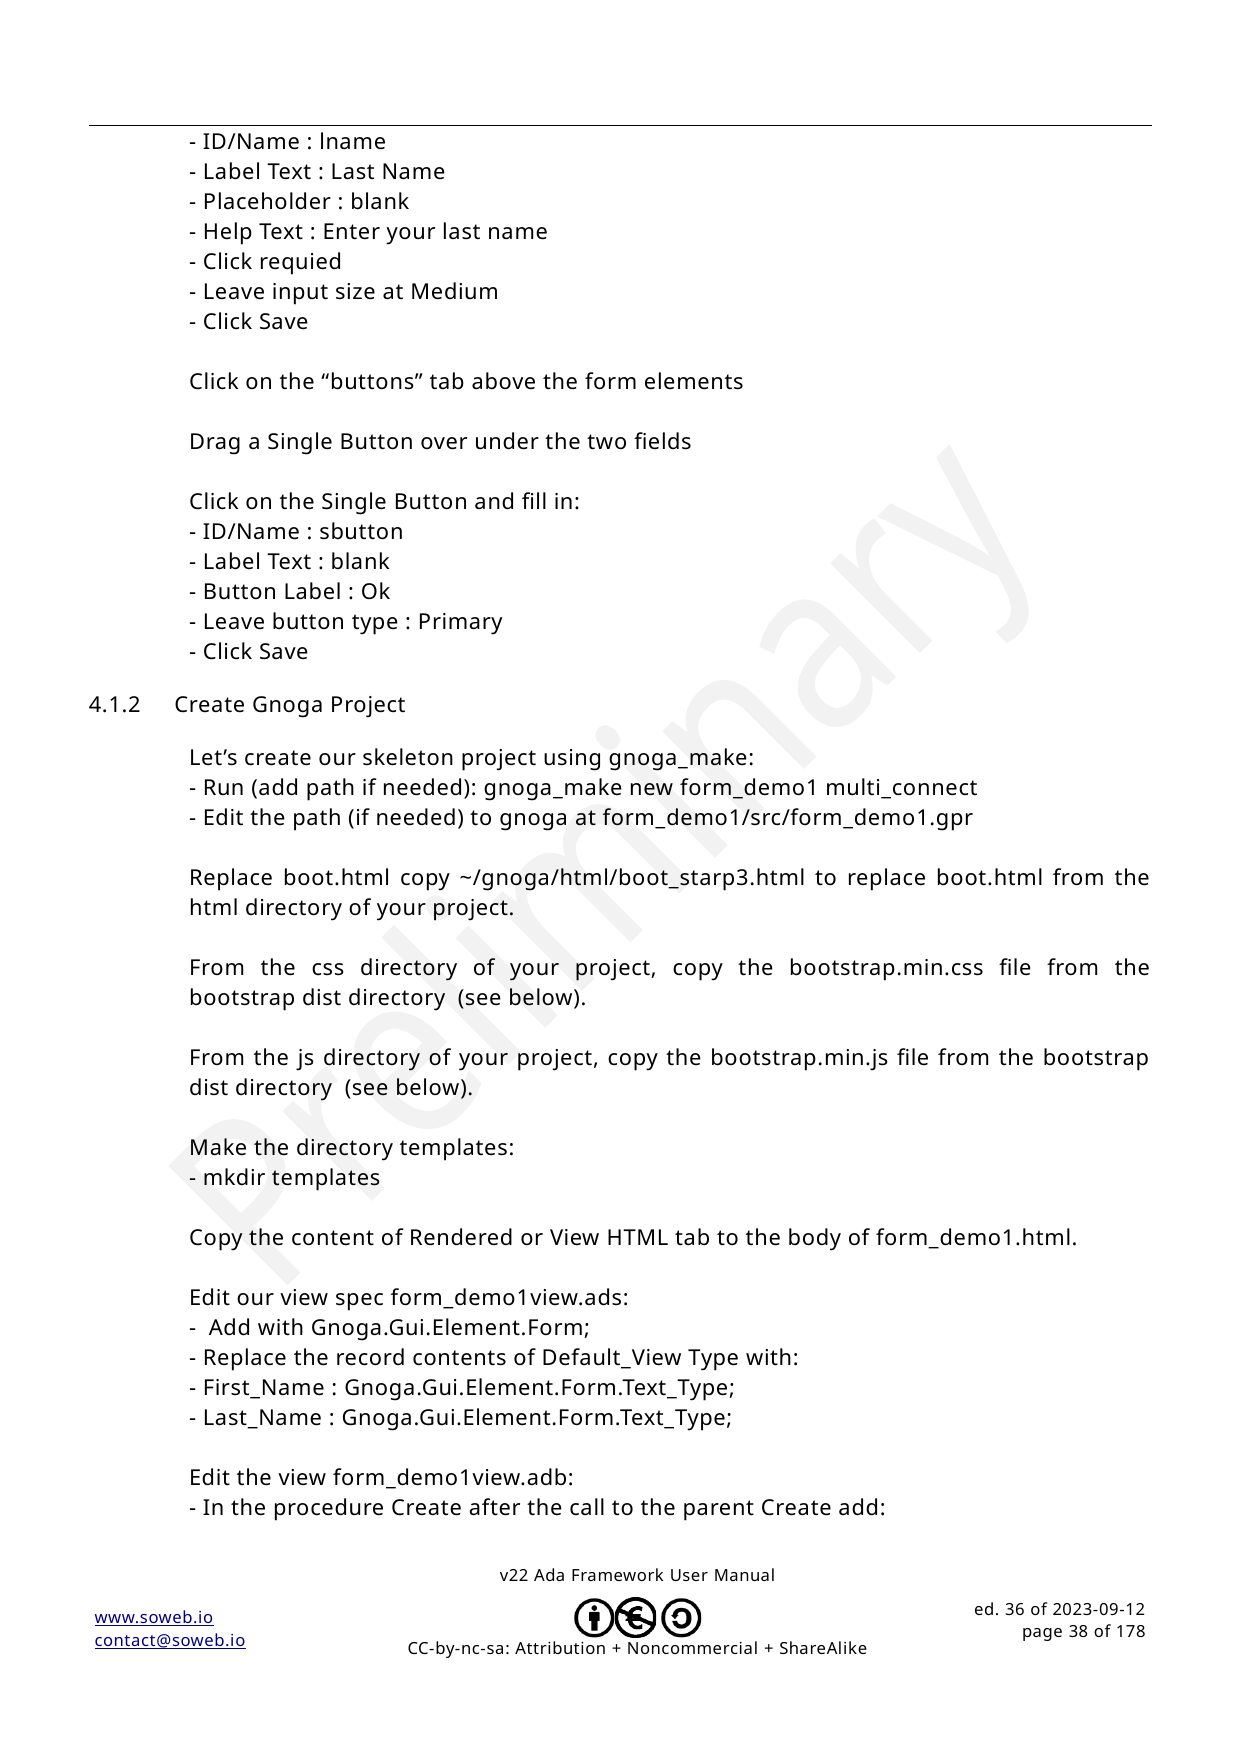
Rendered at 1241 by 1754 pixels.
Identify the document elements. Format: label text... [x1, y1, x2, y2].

text - Label Text : Last Name [189, 156, 1152, 186]
subtitle [699, 700, 764, 730]
text From the css directory of your project, copy the bootstrap.min.css file from the bootstrap dist directory (see below). [496, 952, 1152, 1012]
text - Run (add path if needed): gnoga_make new form_demo1 multi_connect [730, 772, 1152, 802]
text - Click Save [189, 306, 1152, 336]
text [1018, 606, 1152, 636]
text [1018, 576, 1152, 606]
subtitle [749, 689, 1152, 730]
text Edit the view form_demo1­view.adb: [189, 1462, 1152, 1492]
text - Leave button type : Primary [189, 606, 784, 636]
text - Click requied [189, 246, 1152, 276]
text From the js directory of your project, copy the bootstrap.min.js file from the bootstrap dist directory (see below). [189, 1042, 375, 1102]
text Replace boot.html copy ~/gnoga/html/boot_starp3.html to replace boot.html from the html directory of your project. [580, 862, 1152, 922]
text Let’s create our skeleton project using gnoga_make: [703, 742, 1152, 772]
text - Button Label : Ok [189, 576, 871, 606]
text - Add with Gnoga.Gui.Element.Form; [189, 1312, 1152, 1342]
text Drag a Single Button over under the two fields [189, 426, 1152, 456]
text - Leave input size at Medium [189, 276, 1152, 306]
text [1003, 546, 1152, 576]
text [899, 606, 1010, 636]
text [874, 576, 1010, 606]
text - Replace the record contents of Default_View Type with: [189, 1342, 1152, 1372]
text [857, 636, 1152, 666]
text - mkdir templates [283, 1162, 362, 1192]
text Let’s create our skeleton project using gnoga_make: [189, 742, 701, 772]
text - Help Text : Enter your last name [189, 216, 1152, 246]
text [988, 516, 1152, 546]
text - First_Name : Gnoga.Gui.Element.Form.Text_Type; [189, 1372, 1152, 1402]
picture [660, 1597, 702, 1638]
text Make the directory templates: [266, 1132, 332, 1162]
text - Edit the path (if needed) to gnoga at form_demo1/src/form_demo1.gpr [686, 802, 1152, 832]
text - Label Text : blank [189, 546, 858, 576]
text Click on the “buttons” tab above the form elements [189, 366, 1152, 396]
text From the css directory of your project, copy the bootstrap.min.css file from the bootstrap dist directory (see below). [189, 952, 454, 1012]
text [782, 619, 829, 636]
text From the css directory of your project, copy the bootstrap.min.css file from the bootstrap dist directory (see below). [423, 952, 528, 1012]
text Click on the Single Button and fill in: [189, 486, 966, 516]
text - Last_Name : Gnoga.Gui.Element.Form.Text_Type; [189, 1402, 1152, 1432]
text [918, 516, 983, 546]
subtitle Create Gnoga Project [88, 689, 700, 730]
text Edit our view spec form_demo1­view.ads: [189, 1282, 1152, 1312]
text - In the procedure Create after the call to the parent Create add: [189, 1492, 1152, 1522]
text Replace boot.html copy ~/gnoga/html/boot_starp3.html to replace boot.html from the html directory of your project. [528, 873, 609, 922]
text - mkdir templates [195, 1162, 267, 1192]
text - mkdir templates [360, 1162, 1152, 1192]
text - Run (add path if needed): gnoga_make new form_demo1 multi_connect [656, 772, 731, 802]
text Copy the content of Rendered or View HTML tab to the body of form_demo1.html. [255, 1222, 1152, 1252]
text - Click Save [189, 636, 828, 666]
text [823, 647, 857, 666]
picture [573, 1597, 657, 1638]
text - ID/Name : sbutton [189, 516, 935, 546]
text - Run (add path if needed): gnoga_make new form_demo1 multi_connect [189, 772, 658, 802]
text Copy the content of Rendered or View HTML tab to the body of form_demo1.html. [189, 1222, 253, 1252]
text - Edit the path (if needed) to gnoga at form_demo1/src/form_demo1.gpr [189, 802, 688, 832]
text Replace boot.html copy ~/gnoga/html/boot_starp3.html to replace boot.html from the html directory of your project. [189, 862, 527, 922]
text From the js directory of your project, copy the bootstrap.min.js file from the bootstrap dist directory (see below). [396, 1042, 1152, 1102]
text - ID/Name : lname [189, 126, 1152, 156]
text [826, 606, 901, 636]
text [972, 486, 1152, 516]
text Make the directory templates: [331, 1132, 1152, 1162]
text - Placeholder : blank [189, 186, 1152, 216]
text Make the directory templates: [200, 1139, 264, 1162]
text [870, 546, 996, 576]
